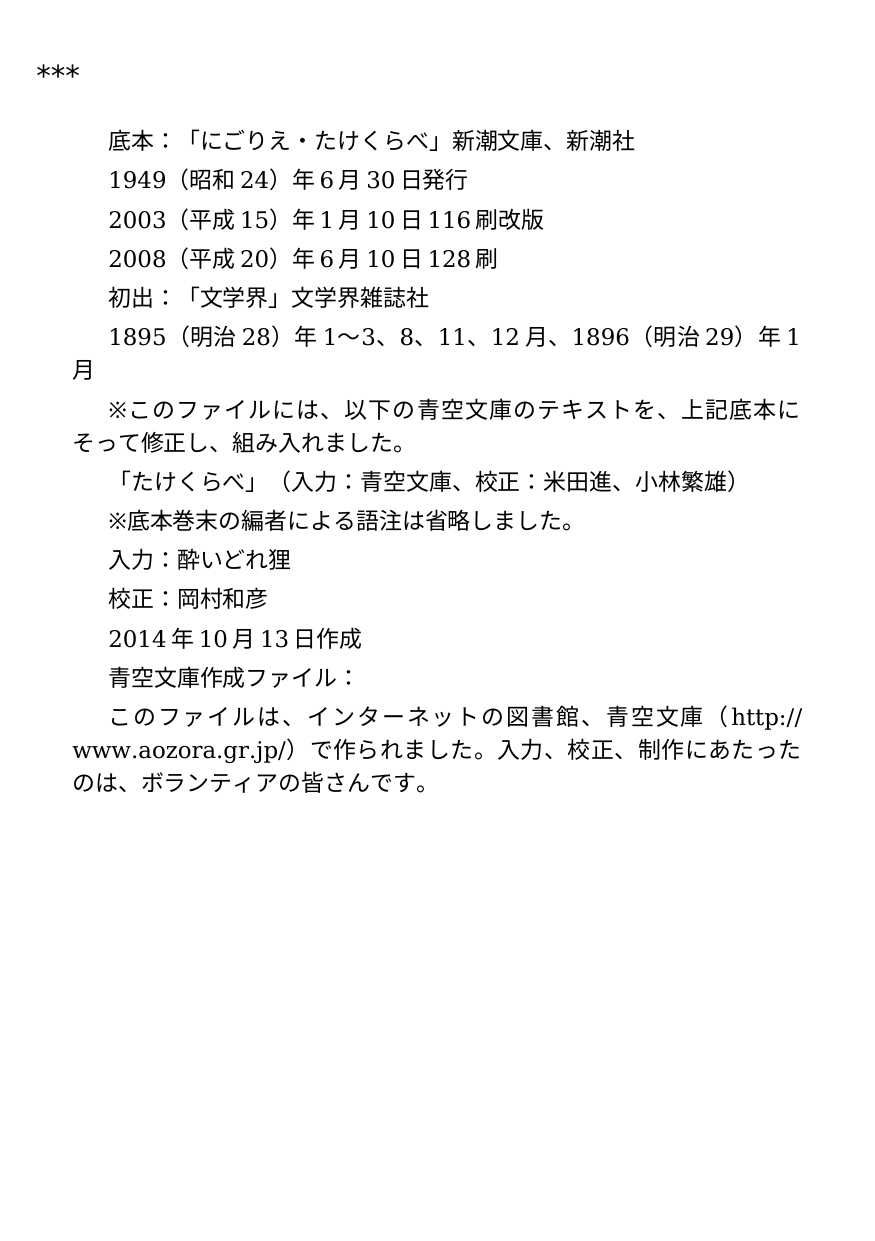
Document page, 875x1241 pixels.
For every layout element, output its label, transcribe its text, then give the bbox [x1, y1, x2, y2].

text 青空文庫作成ファイル： [72, 660, 802, 693]
text このファイルは、インターネットの図書館、青空文庫（http://www.aozora.gr.jp/）で作られました。入力、校正、制作にあたったのは、ボランティアの皆さんです。 [72, 699, 802, 798]
text 2003（平成15）年1月10日116刷改版 [72, 202, 802, 235]
text 2014年10月13日作成 [72, 621, 802, 654]
text 校正：岡村和彦 [72, 581, 802, 614]
text 「たけくらべ」（入力：青空文庫、校正：米田進、小林繁雄） [72, 464, 802, 497]
text 入力：酔いどれ狸 [72, 542, 802, 575]
text 2008（平成20）年6月10日128刷 [72, 241, 802, 274]
text 初出：「文学界」文学界雑誌社 [72, 280, 802, 313]
text ※このファイルには、以下の青空文庫のテキストを、上記底本にそって修正し、組み入れました。 [72, 391, 802, 458]
text ※底本巻末の編者による語注は省略しました。 [72, 503, 802, 536]
text 1949（昭和24）年6月30日発行 [72, 162, 802, 196]
text 1895（明治28）年1～3、8、11、12月、1896（明治29）年1月 [72, 319, 802, 386]
text 底本：「にごりえ・たけくらべ」新潮文庫、新潮社 [72, 123, 802, 156]
subtitle *** [36, 60, 838, 94]
